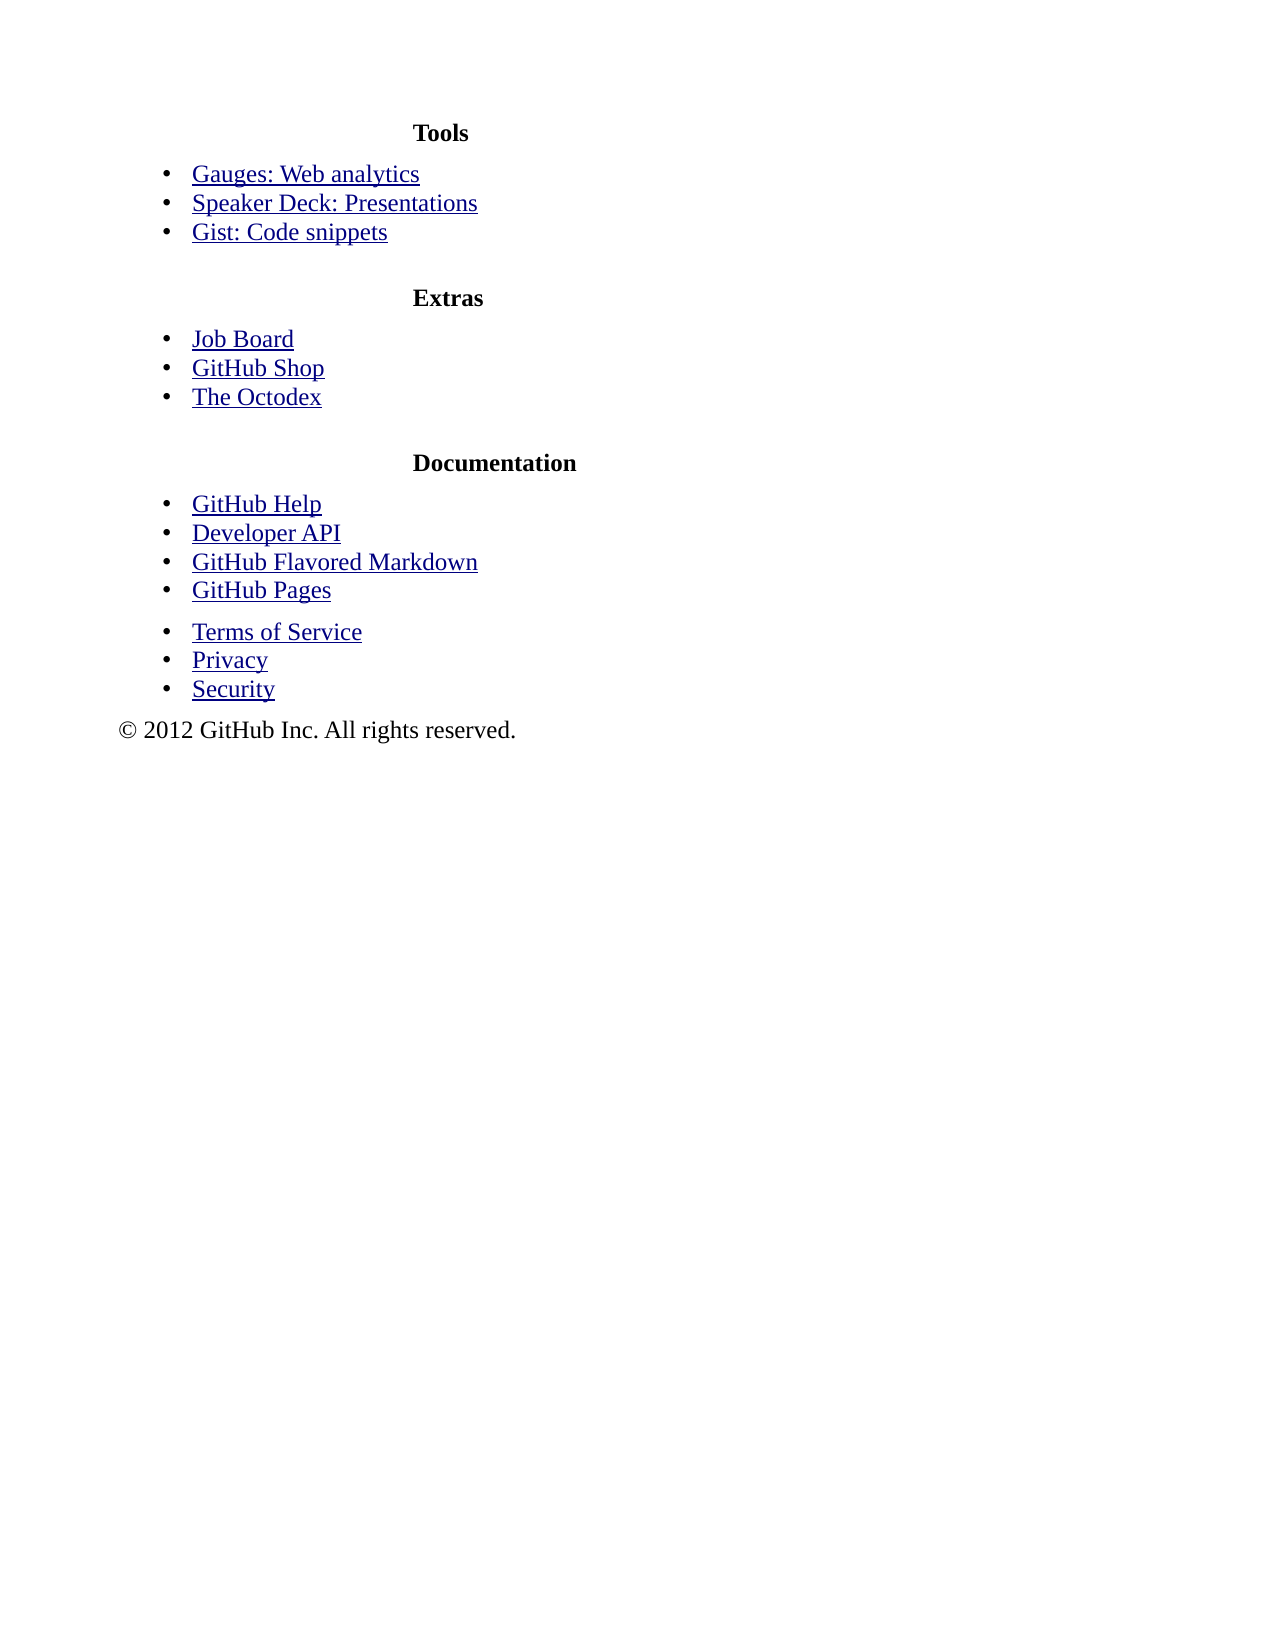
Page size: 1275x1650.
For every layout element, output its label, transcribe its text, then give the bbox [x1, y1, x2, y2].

list Gauges: Web analytics [162, 159, 1157, 188]
list Job Board [162, 324, 1157, 353]
list Developer API [162, 518, 1157, 547]
list GitHub Help [162, 489, 1157, 518]
list GitHub Flavored Markdown [162, 547, 1157, 576]
text © 2012 GitHub Inc. All rights reserved. [118, 716, 1157, 744]
list Privacy [162, 646, 1157, 674]
subtitle Tools [383, 118, 1157, 147]
subtitle Extras [383, 283, 1157, 312]
list Security [162, 674, 1157, 703]
list The Octodex [162, 382, 1157, 411]
list Speaker Deck: Presentations [162, 188, 1157, 217]
list Terms of Service [162, 617, 1157, 646]
list GitHub Shop [162, 353, 1157, 382]
list GitHub Pages [162, 576, 1157, 604]
subtitle Documentation [383, 448, 1157, 477]
list Gist: Code snippets [162, 217, 1157, 246]
